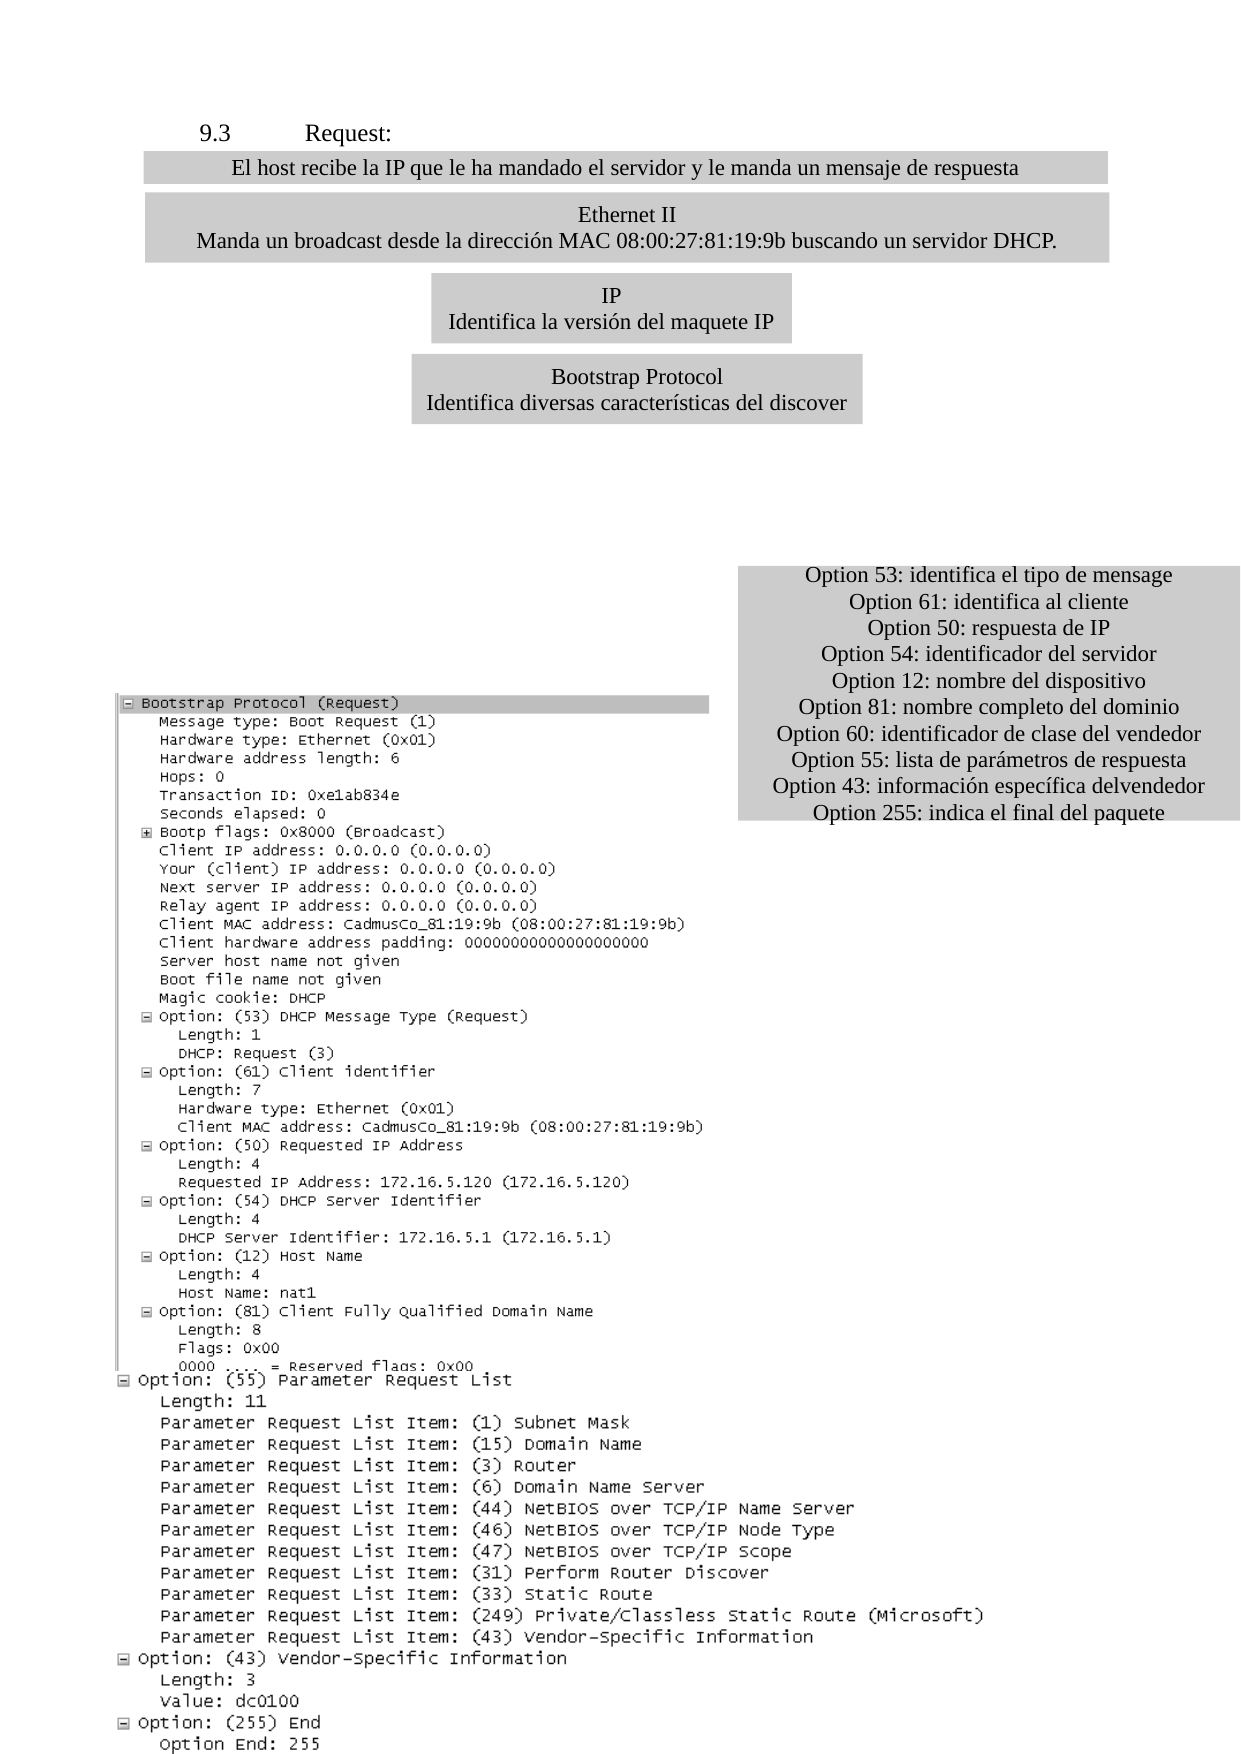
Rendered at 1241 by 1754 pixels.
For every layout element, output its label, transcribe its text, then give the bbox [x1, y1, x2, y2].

list Request: [193, 118, 1122, 147]
picture [115, 693, 985, 1754]
